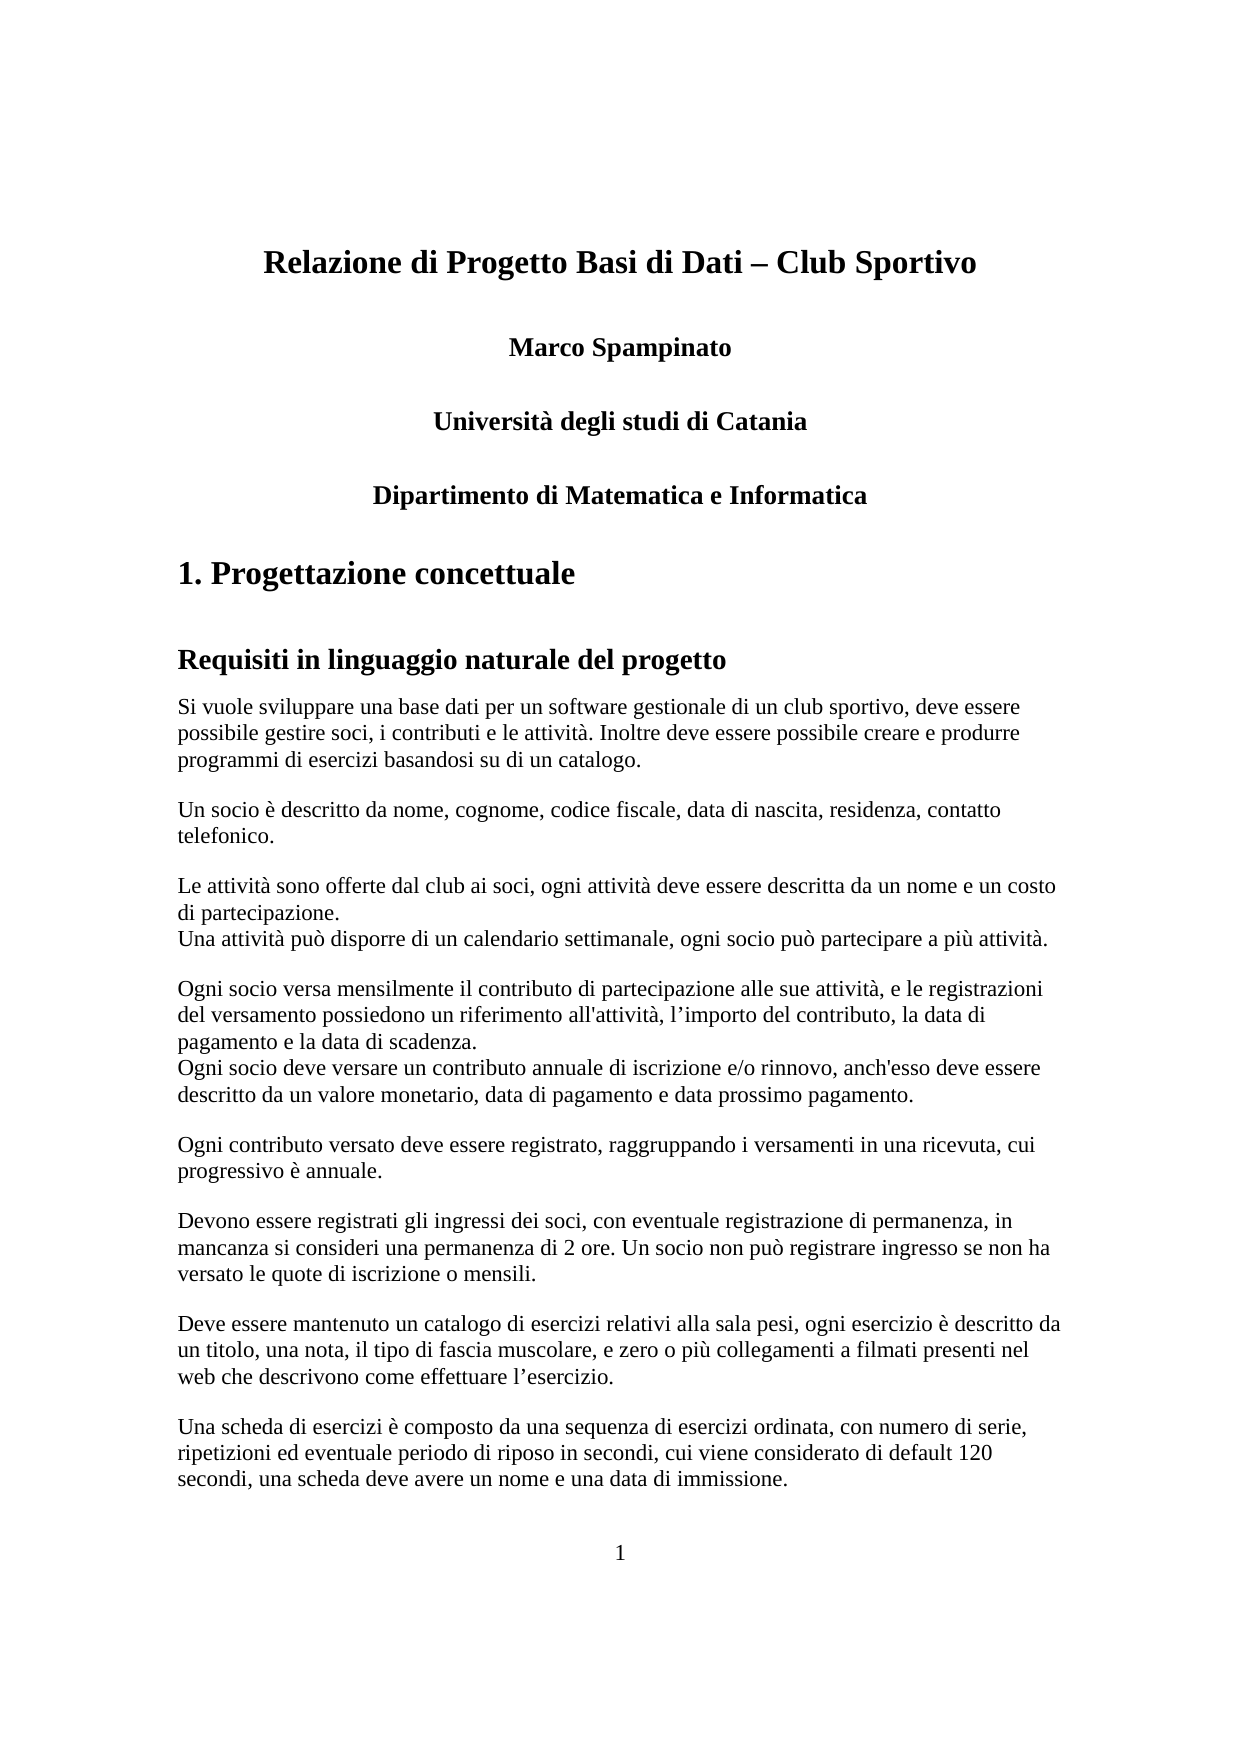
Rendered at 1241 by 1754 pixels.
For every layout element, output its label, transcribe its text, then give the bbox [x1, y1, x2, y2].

text Deve essere mantenuto un catalogo di esercizi relativi alla sala pesi, ogni esercizio è descritto da un titolo, una nota, il tipo di fascia muscolare, e zero o più collegamenti a filmati presenti nel web che descrivono come effettuare l’esercizio. [177, 1310, 1063, 1389]
text Università degli studi di Catania [177, 405, 1063, 436]
text Devono essere registrati gli ingressi dei soci, con eventuale registrazione di permanenza, in mancanza si consideri una permanenza di 2 ore. Un socio non può registrare ingresso se non ha versato le quote di iscrizione o mensili. [177, 1207, 1063, 1286]
text Ogni contributo versato deve essere registrato, raggruppando i versamenti in una ricevuta, cui progressivo è annuale. [177, 1131, 1063, 1183]
text Un socio è descritto da nome, cognome, codice fiscale, data di nascita, residenza, contatto telefonico. [177, 796, 1063, 849]
text Marco Spampinato [177, 331, 1063, 362]
text Le attività sono offerte dal club ai soci, ogni attività deve essere descritta da un nome e un costo di partecipazione. Una attività può disporre di un calendario settimanale, ogni socio può partecipare a più attività. [177, 872, 1063, 951]
text Requisiti in linguaggio naturale del progetto [177, 642, 1063, 675]
text Si vuole sviluppare una base dati per un software gestionale di un club sportivo, deve essere possibile gestire soci, i contributi e le attività. Inoltre deve essere possibile creare e produrre programmi di esercizi basandosi su di un catalogo. [177, 693, 1063, 772]
text Relazione di Progetto Basi di Dati – Club Sportivo [177, 242, 1063, 281]
text Ogni socio versa mensilmente il contributo di partecipazione alle sue attività, e le registrazioni del versamento possiedono un riferimento all'attività, l’importo del contributo, la data di pagamento e la data di scadenza. Ogni socio deve versare un contributo annuale di iscrizione e/o rinnovo, anch'esso deve essere descritto da un valore monetario, data di pagamento e data prossimo pagamento. [177, 975, 1063, 1107]
text Una scheda di esercizi è composto da una sequenza di esercizi ordinata, con numero di serie, ripetizioni ed eventuale periodo di riposo in secondi, cui viene considerato di default 120 secondi, una scheda deve avere un nome e una data di immissione. [177, 1413, 1063, 1492]
text Dipartimento di Matematica e Informatica [177, 479, 1063, 510]
text 1. Progettazione concettuale [177, 553, 1063, 592]
